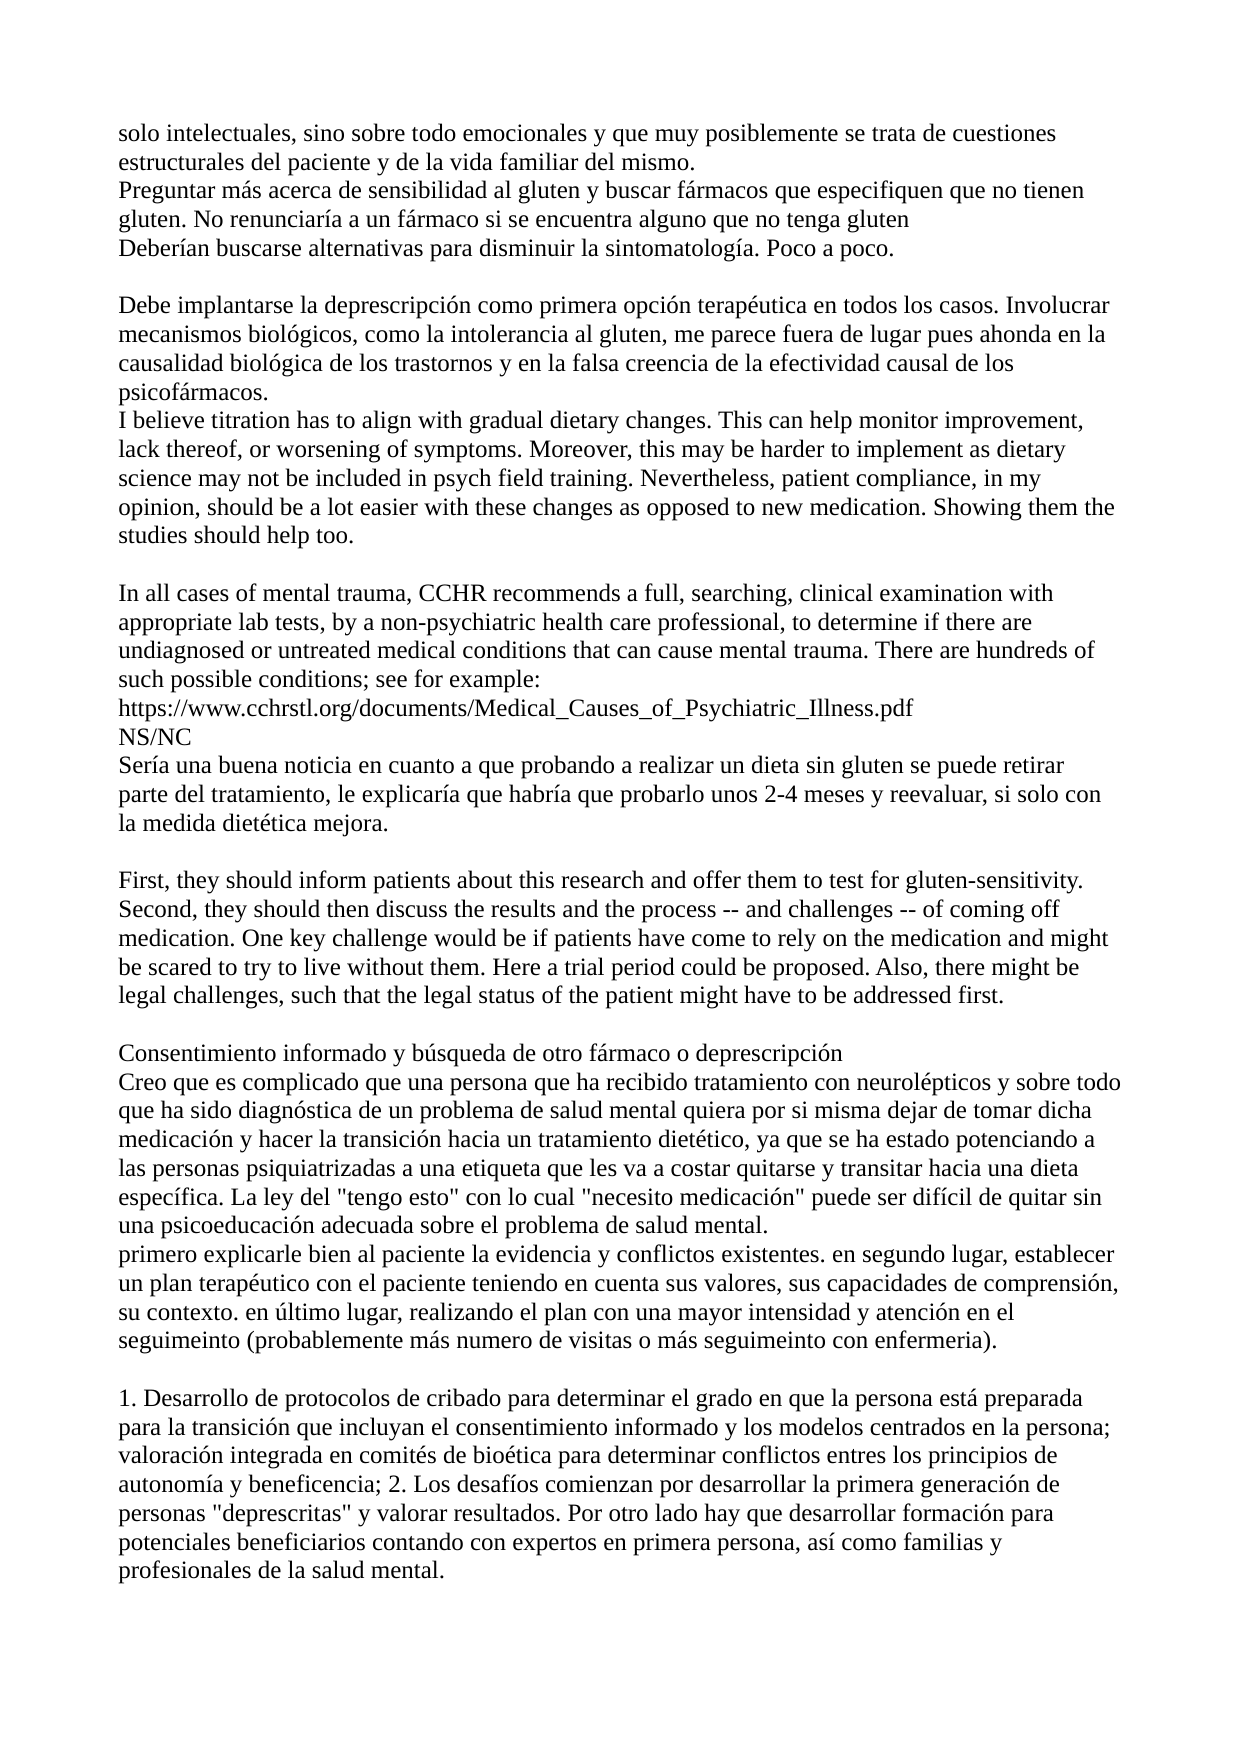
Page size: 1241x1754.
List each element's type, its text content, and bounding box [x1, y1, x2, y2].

text Preguntar más acerca de sensibilidad al gluten y buscar fármacos que especifiquen que no tienen gluten. No renunciaría a un fármaco si se encuentra alguno que no tenga gluten [118, 176, 1122, 233]
text Sería una buena noticia en cuanto a que probando a realizar un dieta sin gluten se puede retirar parte del tratamiento, le explicaría que habría que probarlo unos 2-4 meses y reevaluar, si solo con la medida dietética mejora. [118, 751, 1122, 837]
text Creo que es complicado que una persona que ha recibido tratamiento con neurolépticos y sobre todo que ha sido diagnóstica de un problema de salud mental quiera por si misma dejar de tomar dicha medicación y hacer la transición hacia un tratamiento dietético, ya que se ha estado potenciando a las personas psiquiatrizadas a una etiqueta que les va a costar quitarse y transitar hacia una dieta específica. La ley del "tengo esto" con lo cual "necesito medicación" puede ser difícil de quitar sin una psicoeducación adecuada sobre el problema de salud mental. [118, 1067, 1122, 1239]
text I believe titration has to align with gradual dietary changes. This can help monitor improvement, lack thereof, or worsening of symptoms. Moreover, this may be harder to implement as dietary science may not be included in psych field training. Nevertheless, patient compliance, in my opinion, should be a lot easier with these changes as opposed to new medication. Showing them the studies should help too. [118, 406, 1122, 549]
text NS/NC [118, 722, 1122, 751]
text In all cases of mental trauma, CCHR recommends a full, searching, clinical examination with appropriate lab tests, by a non-psychiatric health care professional, to determine if there are undiagnosed or untreated medical conditions that can cause mental trauma. There are hundreds of such possible conditions; see for example: https://www.cchrstl.org/documents/Medical_Causes_of_Psychiatric_Illness.pdf [118, 578, 1122, 722]
text primero explicarle bien al paciente la evidencia y conflictos existentes. en segundo lugar, establecer un plan terapéutico con el paciente teniendo en cuenta sus valores, sus capacidades de comprensión, su contexto. en último lugar, realizando el plan con una mayor intensidad y atención en el seguimeinto (probablemente más numero de visitas o más seguimeinto con enfermeria). [118, 1239, 1122, 1354]
text Consentimiento informado y búsqueda de otro fármaco o deprescripción [118, 1038, 1122, 1067]
text 1. Desarrollo de protocolos de cribado para determinar el grado en que la persona está preparada para la transición que incluyan el consentimiento informado y los modelos centrados en la persona; valoración integrada en comités de bioética para determinar conflictos entres los principios de autonomía y beneficencia; 2. Los desafíos comienzan por desarrollar la primera generación de personas "deprescritas" y valorar resultados. Por otro lado hay que desarrollar formación para potenciales beneficiarios contando con expertos en primera persona, así como familias y profesionales de la salud mental. [118, 1383, 1122, 1584]
text solo intelectuales, sino sobre todo emocionales y que muy posiblemente se trata de cuestiones estructurales del paciente y de la vida familiar del mismo. [118, 118, 1122, 176]
text Debe implantarse la deprescripción como primera opción terapéutica en todos los casos. Involucrar mecanismos biológicos, como la intolerancia al gluten, me parece fuera de lugar pues ahonda en la causalidad biológica de los trastornos y en la falsa creencia de la efectividad causal de los psicofármacos. [118, 291, 1122, 406]
text Deberían buscarse alternativas para disminuir la sintomatología. Poco a poco. [118, 233, 1122, 262]
text First, they should inform patients about this research and offer them to test for gluten-sensitivity. Second, they should then discuss the results and the process -- and challenges -- of coming off medication. One key challenge would be if patients have come to rely on the medication and might be scared to try to live without them. Here a trial period could be proposed. Also, there might be legal challenges, such that the legal status of the patient might have to be addressed first. [118, 866, 1122, 1009]
